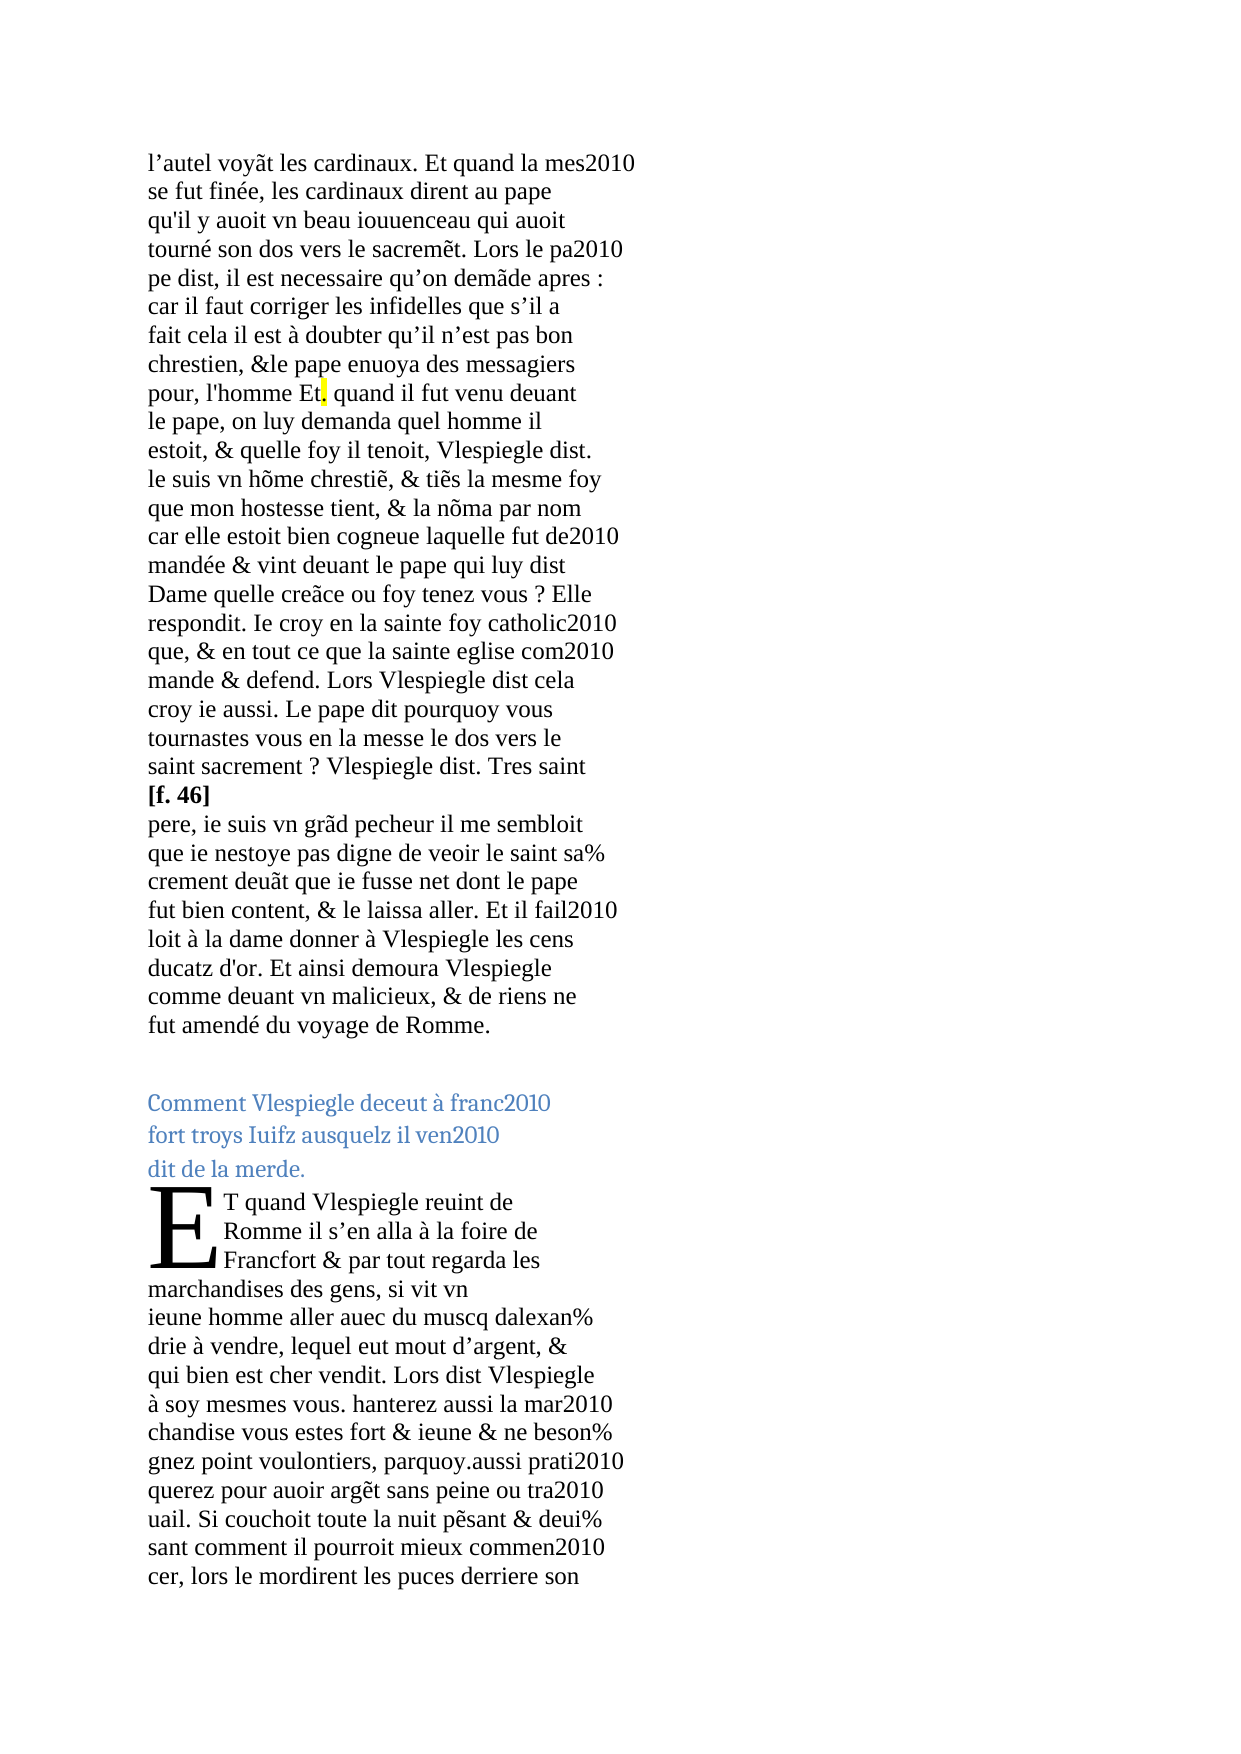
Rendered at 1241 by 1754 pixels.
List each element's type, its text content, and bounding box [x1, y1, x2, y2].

text pere, ie suis vn grãd pecheur il me sembloit que ie nestoye pas digne de veoir le saint sa% crement deuãt que ie fusse net dont le pape fut bien content, & le laissa aller. Et il fail2010 loit à la dame donner à Vlespiegle les cens ducatz d'or. Et ainsi demoura Vlespiegle comme deuant vn malicieux, & de riens ne fut amendé du voyage de Romme. [148, 809, 1093, 1068]
text ET quand Vlespiegle reuint de Romme il s’en alla à la foire de Francfort & par tout regarda les marchandises des gens, si vit vn ieune homme aller auec du muscq dalexan% drie à vendre, lequel eut mout d’argent, & qui bien est cher vendit. Lors dist Vlespiegle à soy mesmes vous. hanterez aussi la mar2010 chandise vous estes fort & ieune & ne beson% gnez point voulontiers, parquoy.aussi prati2010 querez pour auoir argẽt sans peine ou tra2010 uail. Si couchoit toute la nuit pẽsant & deui% sant comment il pourroit mieux commen2010 cer, lors le mordirent les puces derriere son cul apres lesquelles il tasta les cuydant pren2010 dre, mais ilz luy efchappperent, & trouua [f. 47] [148, 1187, 1093, 1590]
subtitle Comment Vlespiegle deceut à franc2010 fort troys Iuifz ausquelz il ven2010 dit de la merde. [148, 1088, 1093, 1183]
text l’autel voyãt les cardinaux. Et quand la mes2010 se fut finée, les cardinaux dirent au pape qu'il y auoit vn beau iouuenceau qui auoit tourné son dos vers le sacremẽt. Lors le pa2010 pe dist, il est necessaire qu’on demãde apres : car il faut corriger les infidelles que s’il a fait cela il est à doubter qu’il n’est pas bon chrestien, &le pape enuoya des messagiers pour, l'homme Et. quand il fut venu deuant le pape, on luy demanda quel homme il estoit, & quelle foy il tenoit, Vlespiegle dist. le suis vn hõme chrestiẽ, & tiẽs la mesme foy que mon hostesse tient, & la nõma par nom car elle estoit bien cogneue laquelle fut de2010 mandée & vint deuant le pape qui luy dist Dame quelle creãce ou foy tenez vous ? Elle respondit. Ie croy en la sainte foy catholic2010 que, & en tout ce que la sainte eglise com2010 mande & defend. Lors Vlespiegle dist cela croy ie aussi. Le pape dit pourquoy vous tournastes vous en la messe le dos vers le saint sacrement ? Vlespiegle dist. Tres saint [f. 46] [148, 148, 1093, 809]
